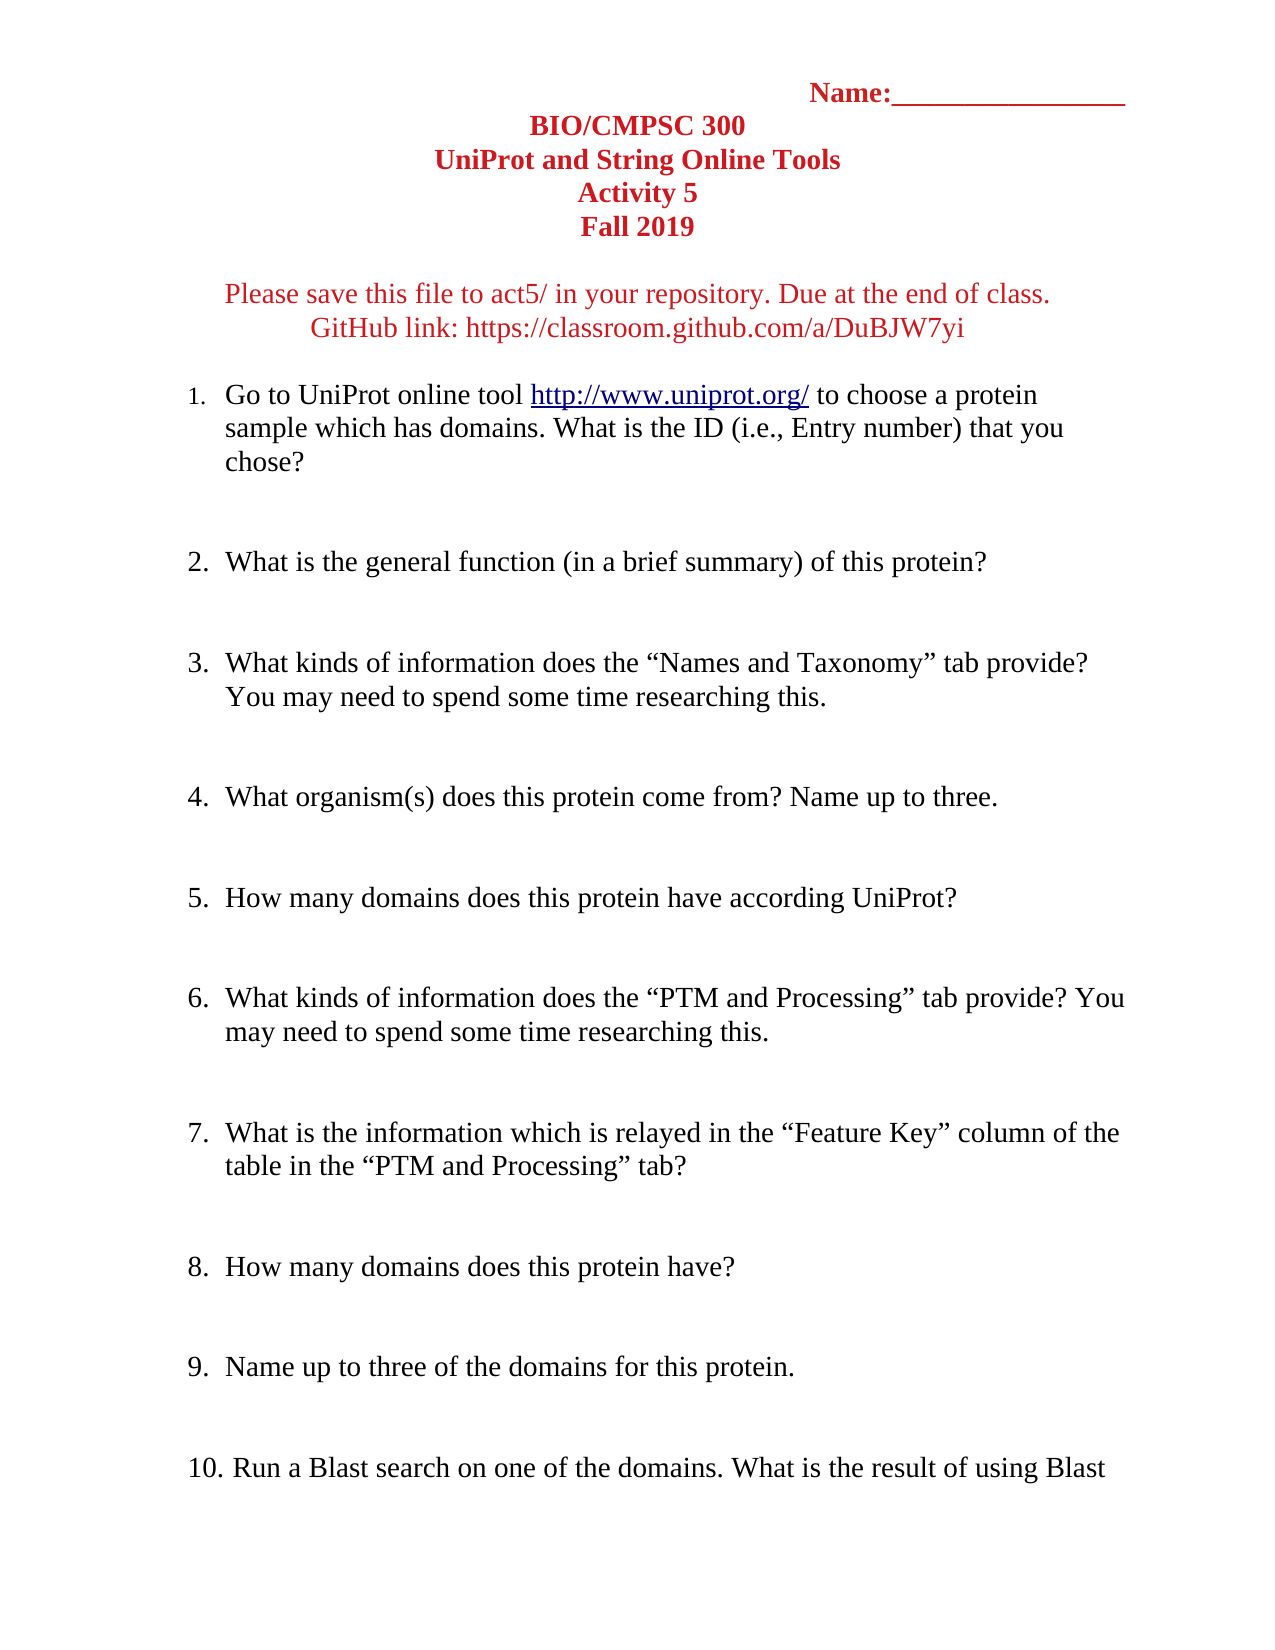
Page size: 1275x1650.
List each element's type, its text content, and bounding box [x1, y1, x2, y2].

text Activity 5 [150, 176, 1125, 209]
text BIO/CMPSC 300 [150, 108, 1125, 142]
list How many domains does this protein have according UniProt? [187, 880, 1125, 913]
text GitHub link: https://classroom.github.com/a/DuBJW7yi [150, 310, 1125, 343]
list How many domains does this protein have? [187, 1249, 1125, 1282]
list What is the information which is relayed in the “Feature Key” column of the table in the “PTM and Processing” tab? [187, 1115, 1125, 1182]
list Go to UniProt online tool http://www.uniprot.org/ to choose a protein sample which has domains. What is the ID (i.e., Entry number) that you chose? [187, 377, 1125, 477]
list What kinds of information does the “PTM and Processing” tab provide? You may need to spend some time researching this. [187, 981, 1125, 1048]
text Fall 2019 [150, 209, 1125, 243]
list What organism(s) does this protein come from? Name up to three. [187, 779, 1125, 813]
list Name up to three of the domains for this protein. [187, 1349, 1125, 1383]
list What kinds of information does the “Names and Taxonomy” tab provide? You may need to spend some time researching this. [187, 645, 1125, 712]
text Name:________________ [150, 75, 1125, 108]
list Run a Blast search on one of the domains. What is the result of using Blast [187, 1450, 1125, 1484]
text UniProt and String Online Tools [150, 142, 1125, 176]
text Please save this file to act5/ in your repository. Due at the end of class. [150, 276, 1125, 310]
list What is the general function (in a brief summary) of this protein? [187, 544, 1125, 578]
